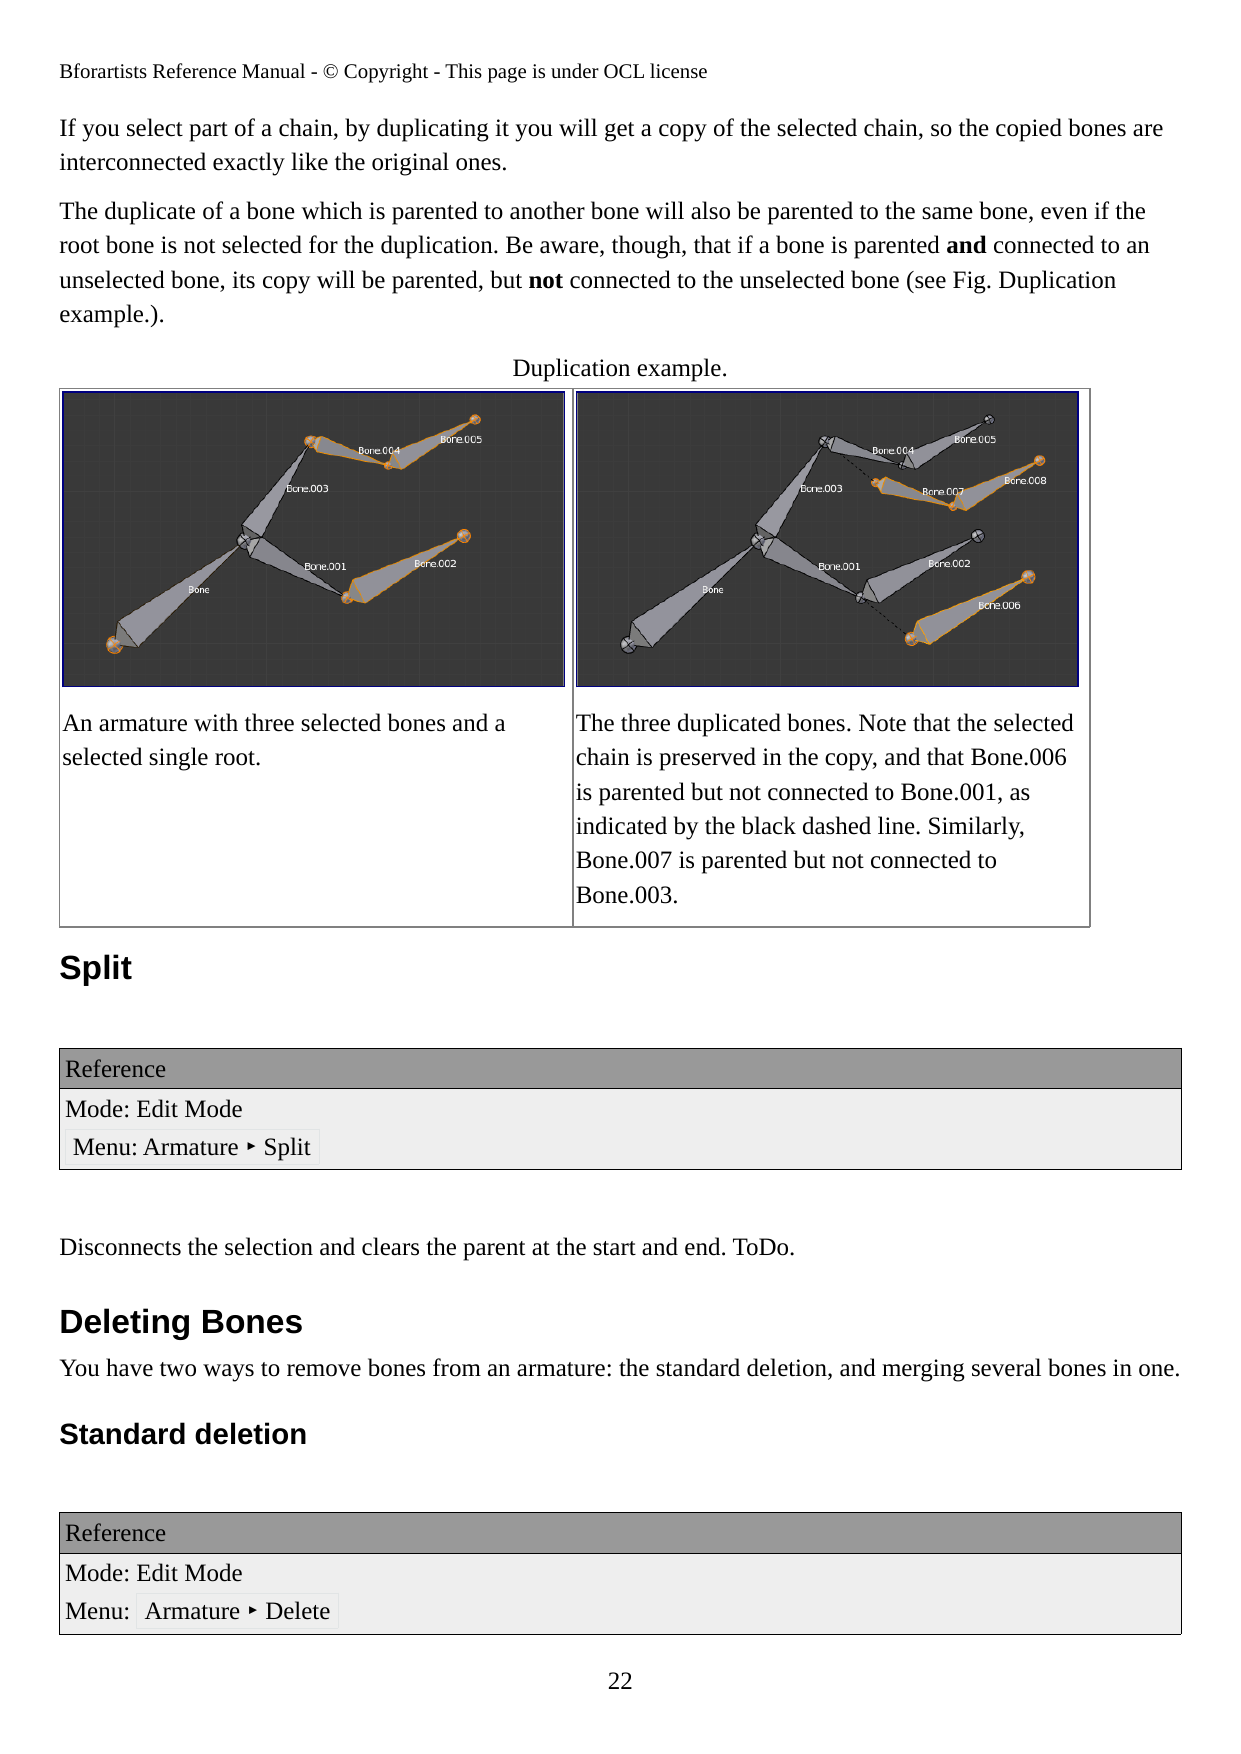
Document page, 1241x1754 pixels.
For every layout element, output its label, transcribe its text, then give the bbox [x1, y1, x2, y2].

text Duplication example. [59, 353, 1181, 382]
table_header The three duplicated bones. Note that the selected chain is preserved in the copy, and that Bone.006 is parented but not connected to Bone.001, as indicated by the black dashed line. Similarly, Bone.007 is parented but not connected to Bone.003. [574, 389, 1089, 926]
table_header Reference [60, 1049, 1181, 1088]
table_cell Mode: Edit Mode Menu: Armature ‣ Split [60, 1089, 1181, 1169]
subtitle Standard deletion [59, 1417, 1181, 1451]
text If you select part of a chain, by duplicating it you will get a copy of the selected chain, so the copied bones are interconnected exactly like the original ones. [59, 113, 1181, 176]
picture [64, 393, 564, 686]
text You have two ways to remove bones from an armature: the standard deletion, and merging several bones in one. [59, 1353, 1181, 1382]
text Disconnects the selection and clears the parent at the start and end. ToDo. [59, 1232, 1181, 1261]
table_header An armature with three selected bones and a selected single root. [60, 389, 572, 926]
table_cell Mode: Edit Mode Menu: Armature ‣ Delete [60, 1554, 1181, 1634]
picture [577, 393, 1077, 686]
text The duplicate of a bone which is parented to another bone will also be parented to the same bone, even if the root bone is not selected for the duplication. Be aware, though, that if a bone is parented and connected to an unselected bone, its copy will be parented, but not connected to the unselected bone (see Fig. Duplication example.). [59, 196, 1181, 328]
subtitle Deleting Bones [59, 1302, 1181, 1341]
subtitle Split [59, 948, 1181, 986]
table_header Reference [60, 1513, 1181, 1553]
